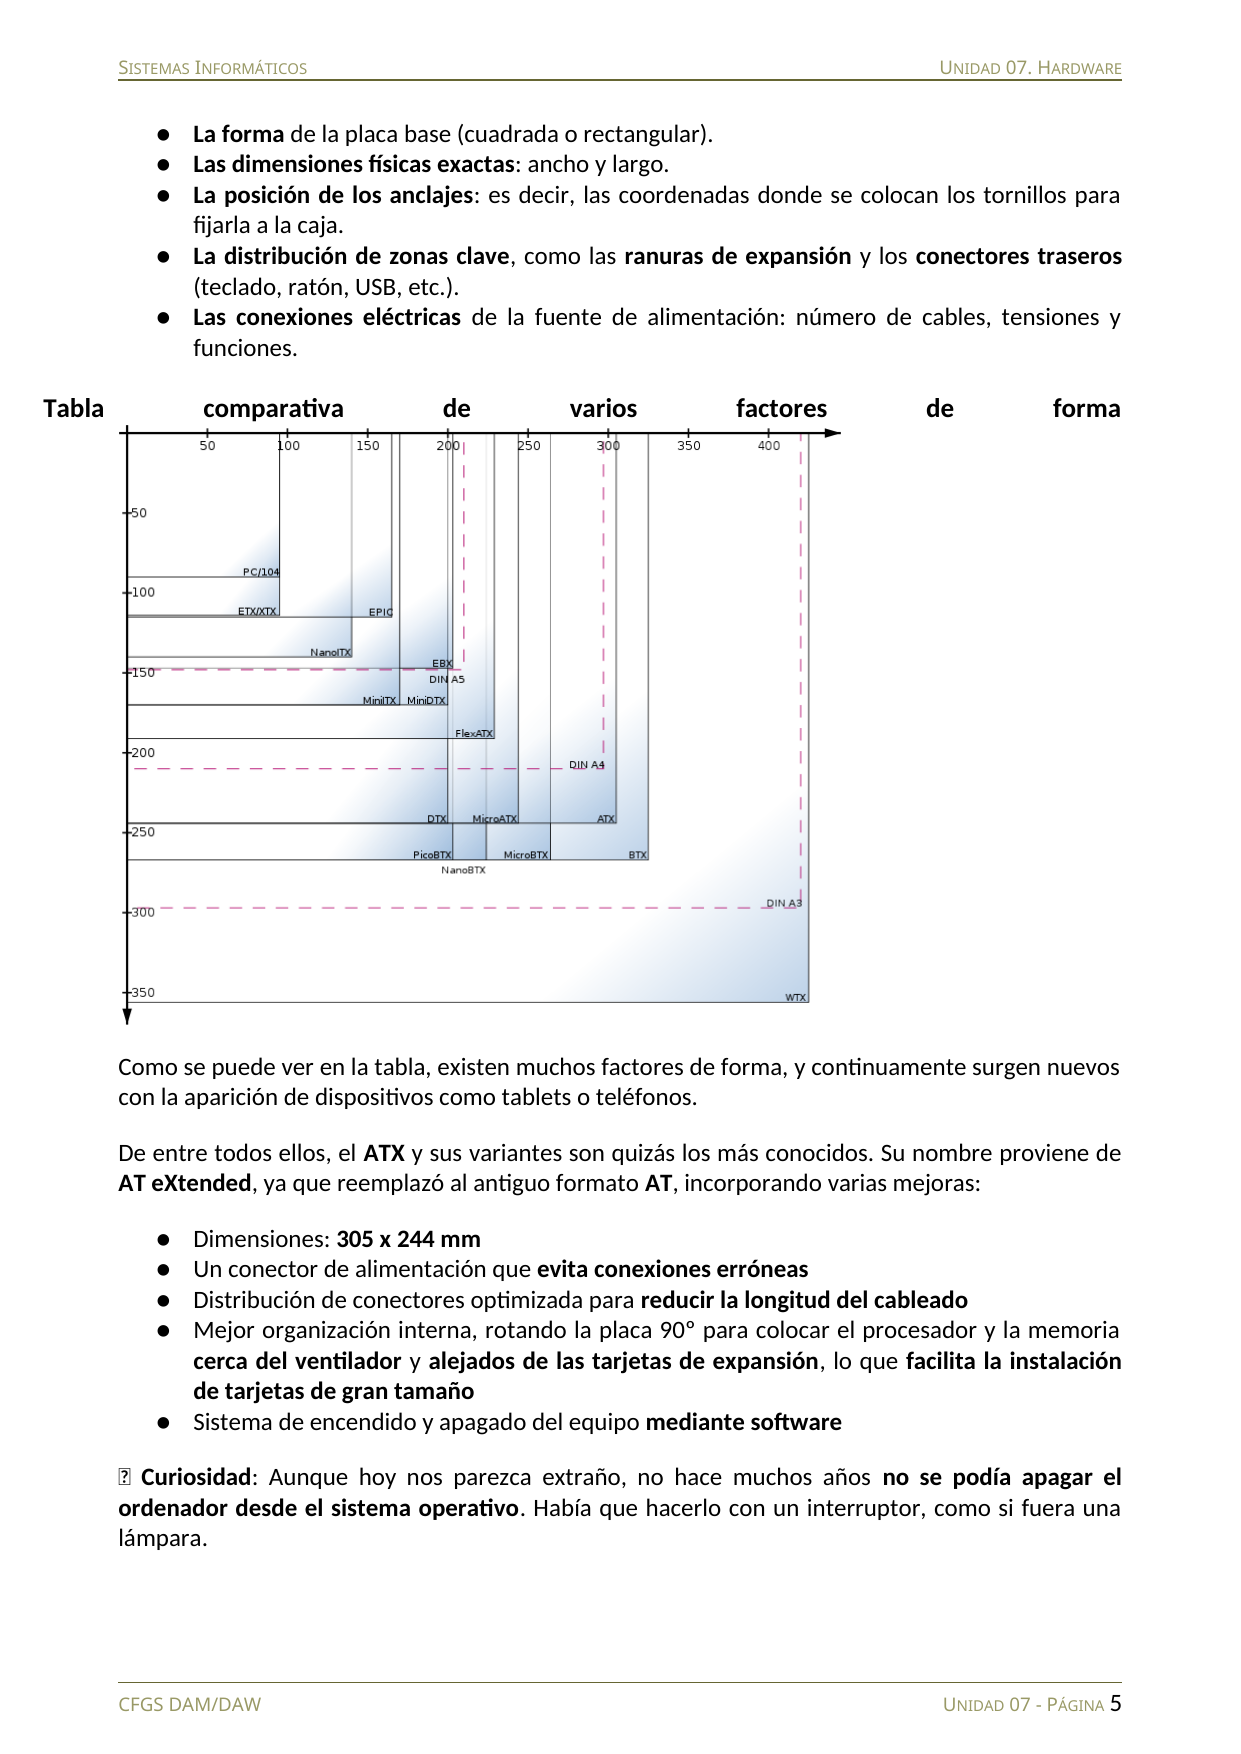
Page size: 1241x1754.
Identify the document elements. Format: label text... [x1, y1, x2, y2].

list Un conector de alimentación que evita conexiones erróneas [156, 1253, 1122, 1284]
text Como se puede ver en la tabla, existen muchos factores de forma, y continuamente surgen nuevos con la aparición de dispositivos como tablets o teléfonos. [118, 1051, 1122, 1112]
list Las dimensiones físicas exactas: ancho y largo. [156, 148, 1122, 179]
list La forma de la placa base (cuadrada o rectangular). [156, 118, 1122, 148]
text 💬 Curiosidad: Aunque hoy nos parezca extraño, no hace muchos años no se podía apagar el ordenador desde el sistema operativo. Había que hacerlo con un interruptor, como si fuera una lámpara. [118, 1462, 1122, 1553]
list Sistema de encendido y apagado del equipo mediante software [156, 1406, 1122, 1437]
list La posición de los anclajes: es decir, las coordenadas donde se colocan los tornillos para fijarla a la caja. [156, 179, 1122, 240]
list Distribución de conectores optimizada para reducir la longitud del cableado [156, 1284, 1122, 1314]
text De entre todos ellos, el ATX y sus variantes son quizás los más conocidos. Su nombre proviene de AT eXtended, ya que reemplazó al antiguo formato AT, incorporando varias mejoras: [118, 1137, 1122, 1198]
list Las conexiones eléctricas de la fuente de alimentación: número de cables, tensiones y funciones. [156, 301, 1122, 362]
picture [118, 424, 842, 1026]
list Dimensiones: 305 x 244 mm [156, 1223, 1122, 1253]
list Mejor organización interna, rotando la placa 90º para colocar el procesador y la memoria cerca del ventilador y alejados de las tarjetas de expansión, lo que facilita la instalación de tarjetas de gran tamaño [156, 1314, 1122, 1406]
subtitle Tabla comparativa de varios factores de forma [43, 391, 1122, 1026]
list La distribución de zonas clave, como las ranuras de expansión y los conectores traseros (teclado, ratón, USB, etc.). [156, 240, 1122, 301]
